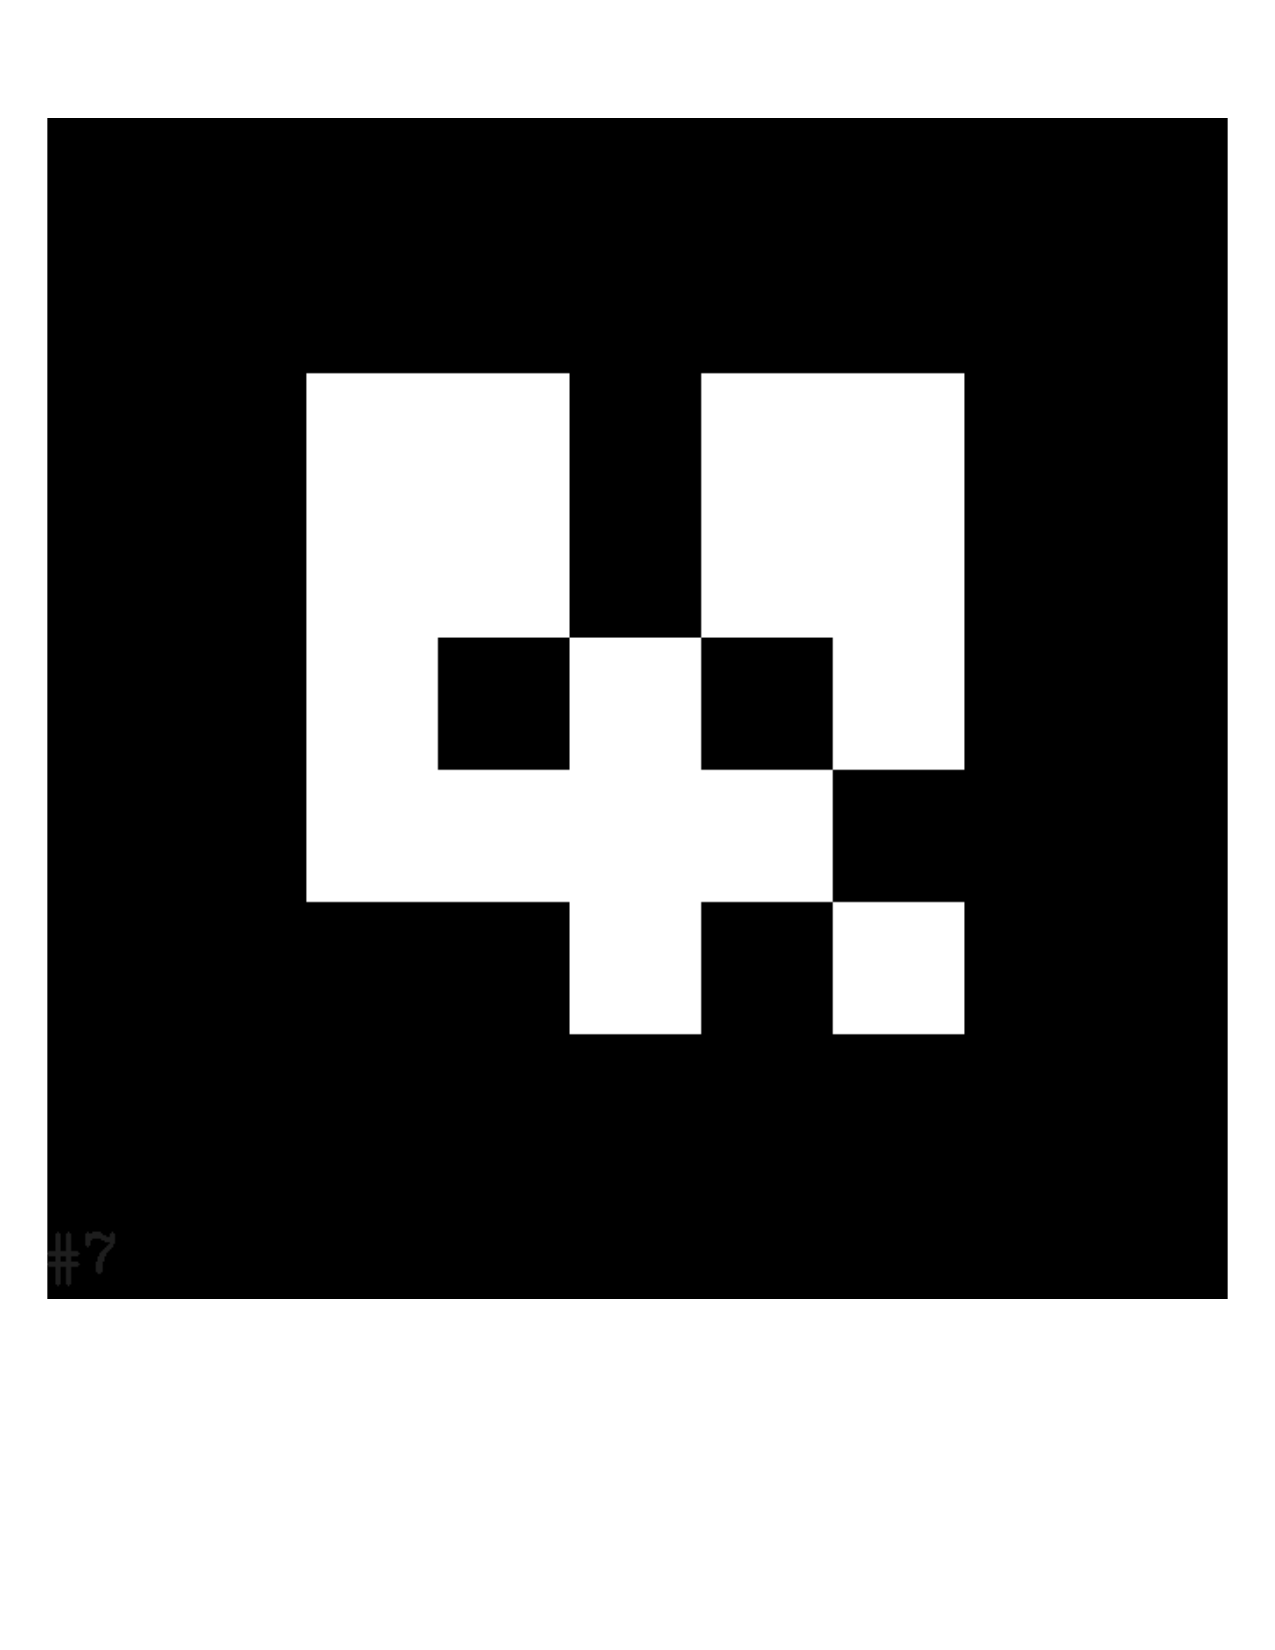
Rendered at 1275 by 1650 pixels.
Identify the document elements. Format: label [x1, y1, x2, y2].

picture [47, 118, 1228, 1299]
